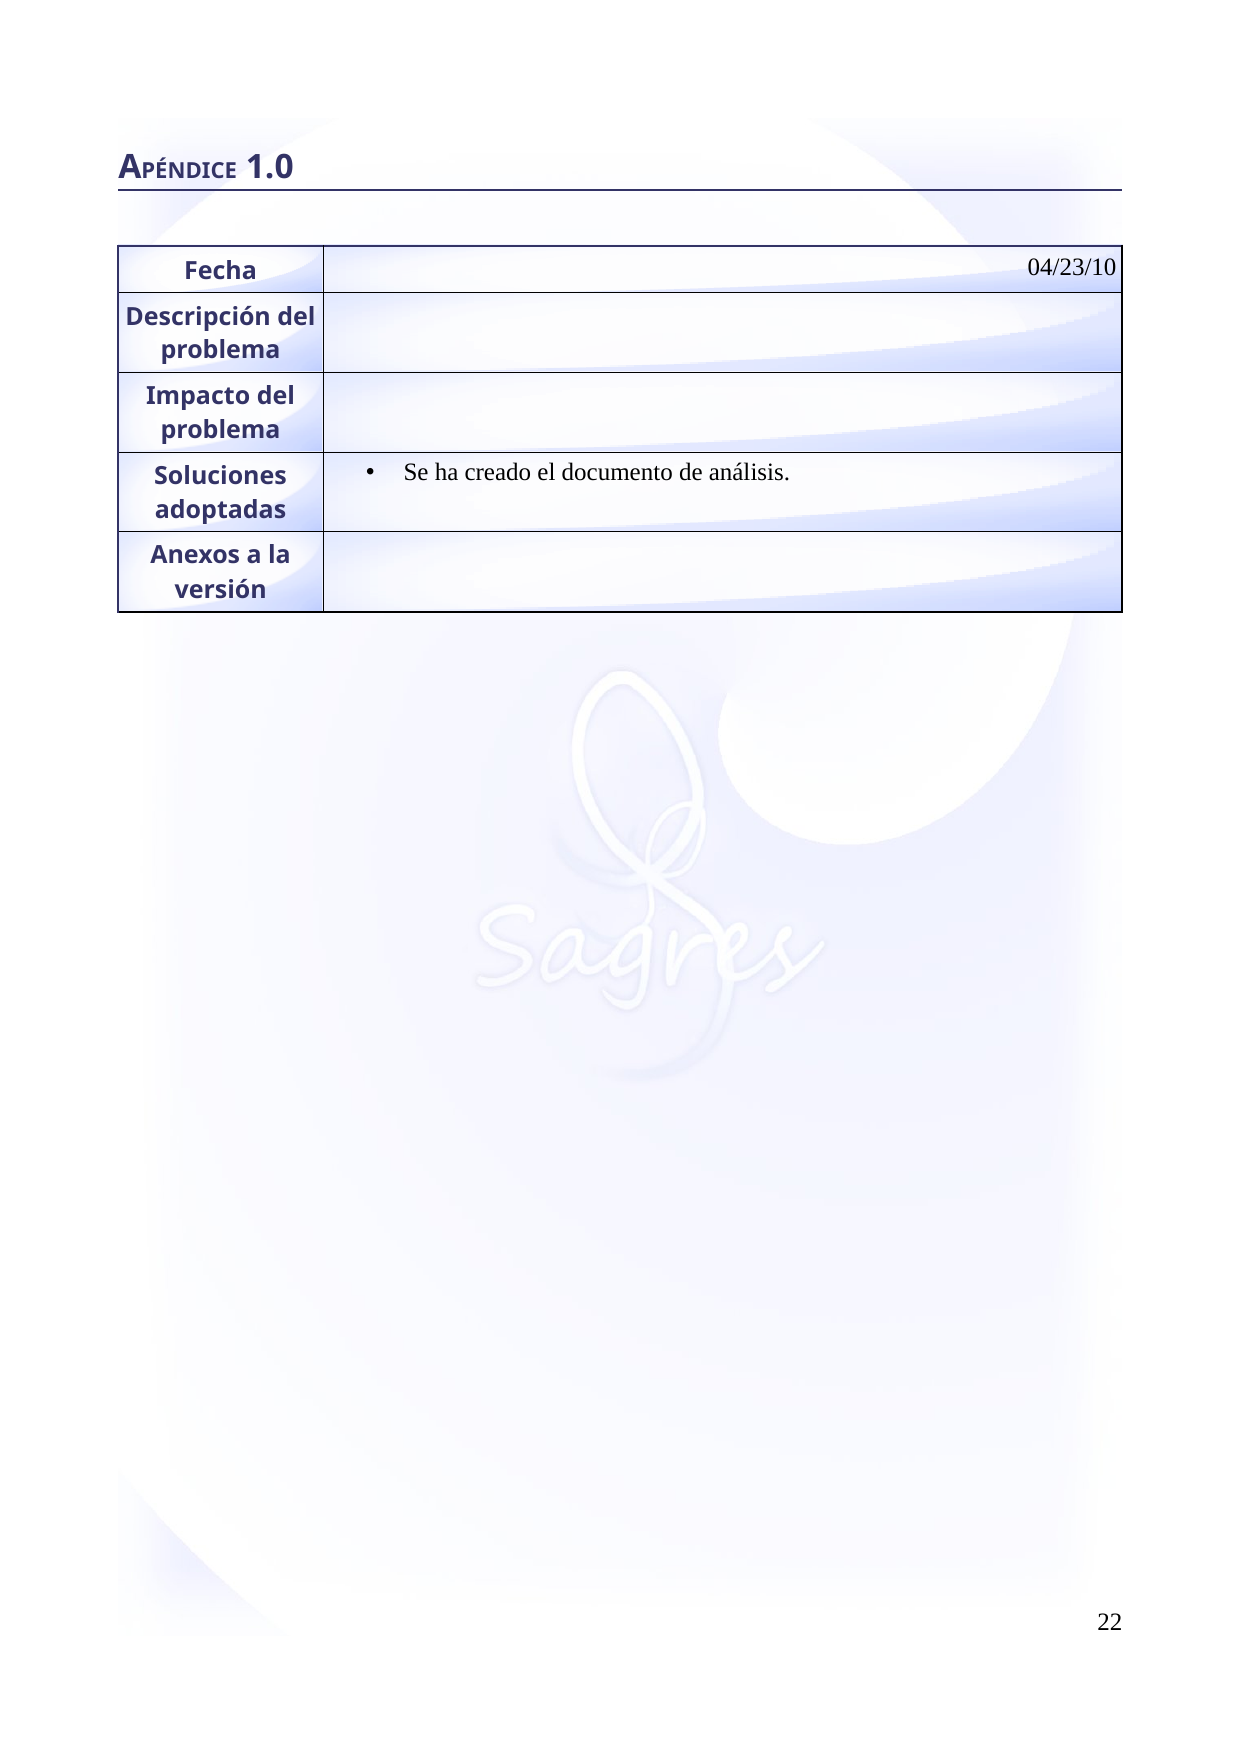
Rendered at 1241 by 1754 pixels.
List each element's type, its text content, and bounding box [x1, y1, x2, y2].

table_cell [324, 373, 1121, 452]
table_cell Soluciones adoptadas [119, 453, 323, 531]
subtitle Apéndice 1.0 [118, 143, 1122, 189]
picture [118, 118, 1122, 143]
table_cell Impacto del problema [119, 373, 323, 452]
picture [118, 613, 1122, 1636]
table_cell [324, 532, 1121, 611]
table_cell Descripción del problema [119, 293, 323, 372]
table_header Fecha [119, 247, 323, 292]
picture [118, 191, 1122, 245]
table_cell [324, 293, 1121, 372]
table_header 23/04/10 [324, 247, 1121, 292]
table_cell Se ha creado el documento de análisis. [324, 453, 1121, 531]
table_cell Anexos a la versión [119, 532, 323, 611]
